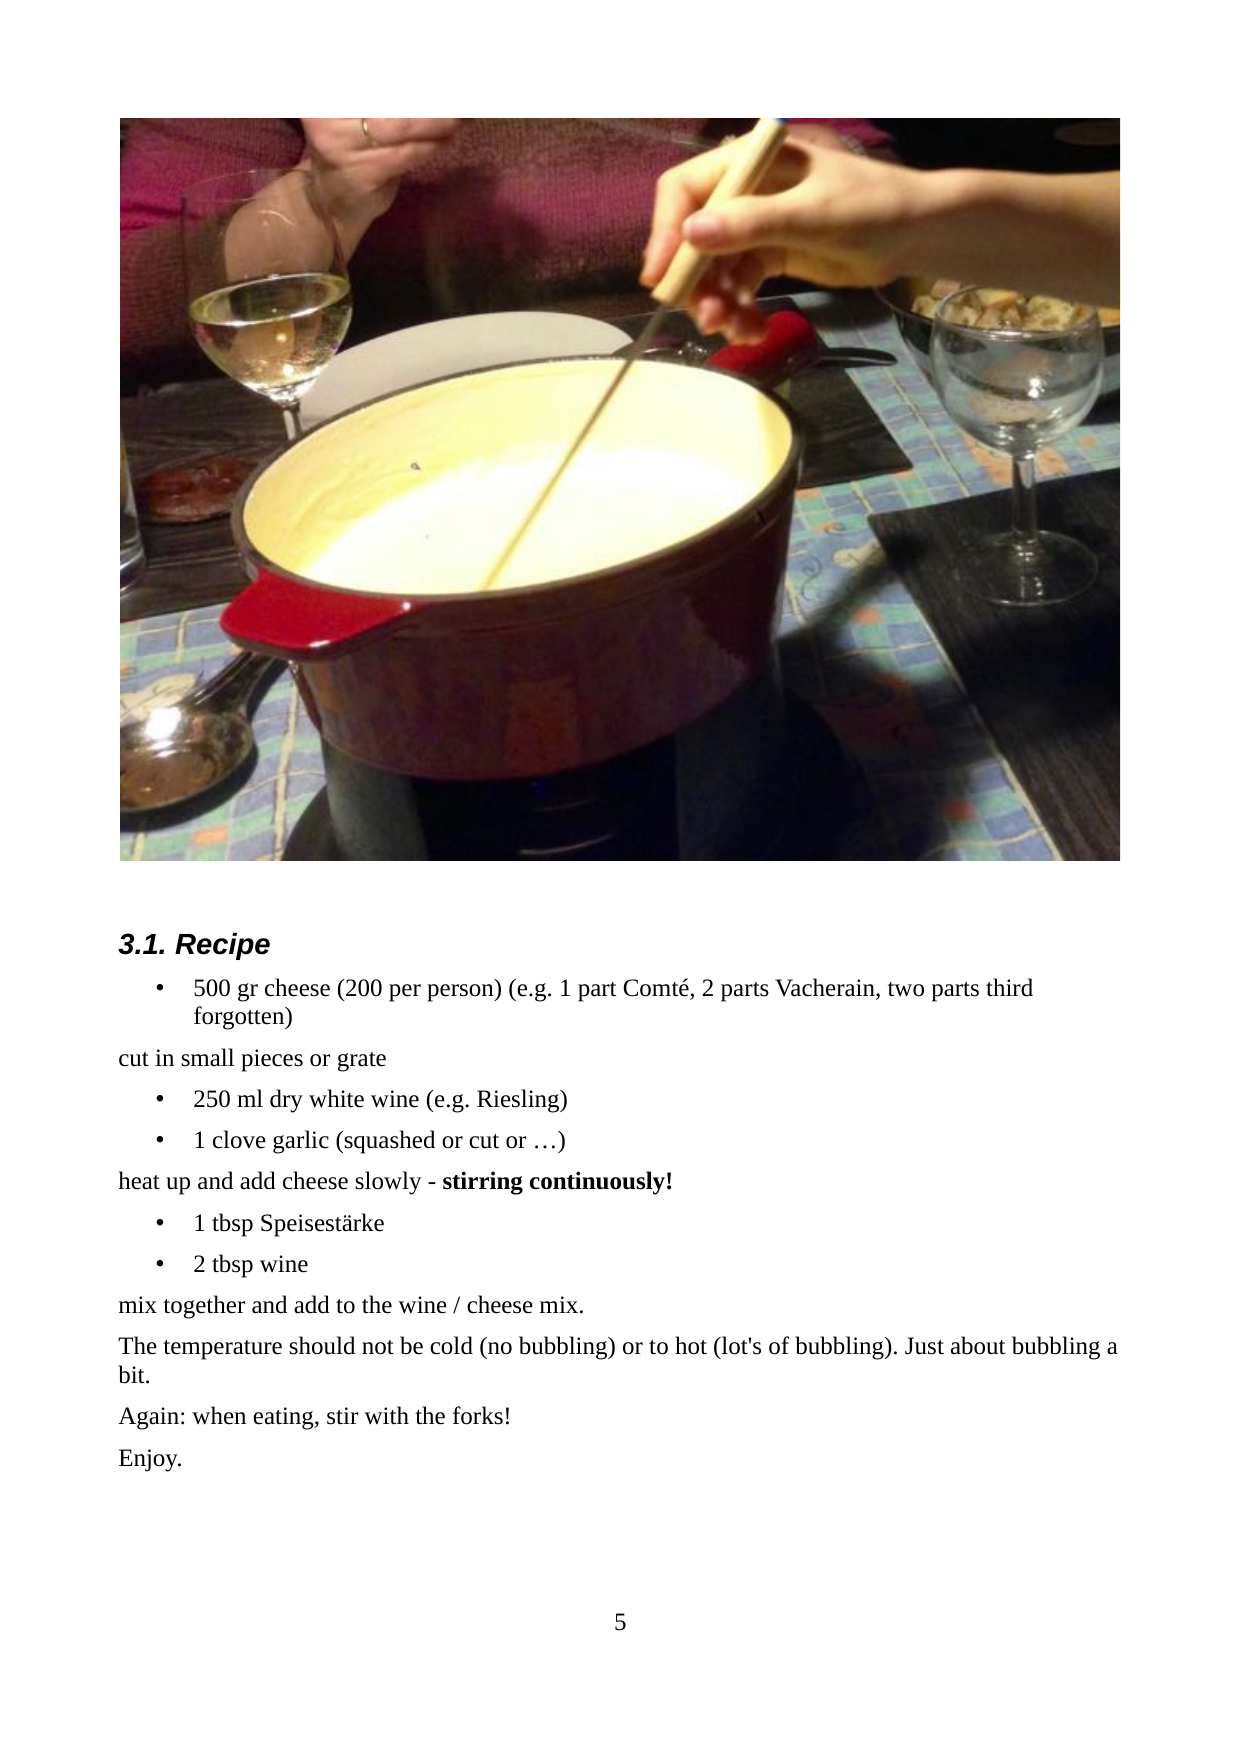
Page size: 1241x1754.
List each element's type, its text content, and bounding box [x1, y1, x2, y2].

list 2 tbsp wine [156, 1249, 1122, 1278]
text Enjoy. [118, 1443, 1122, 1471]
subtitle Recipe [118, 927, 1122, 960]
list 500 gr cheese (200 per person) (e.g. 1 part Comté, 2 parts Vacherain, two parts third forgotten) [156, 973, 1122, 1030]
list 1 clove garlic (squashed or cut or …) [156, 1125, 1122, 1154]
text mix together and add to the wine / cheese mix. [118, 1290, 1122, 1319]
list 1 tbsp Speisestärke [156, 1208, 1122, 1236]
text heat up and add cheese slowly - stirring continuously! [118, 1166, 1122, 1195]
text cut in small pieces or grate [118, 1043, 1122, 1071]
list 250 ml dry white wine (e.g. Riesling) [156, 1084, 1122, 1113]
text Again: when eating, stir with the forks! [118, 1401, 1122, 1430]
text The temperature should not be cold (no bubbling) or to hot (lot's of bubbling). Just about bubbling a bit. [118, 1331, 1122, 1389]
